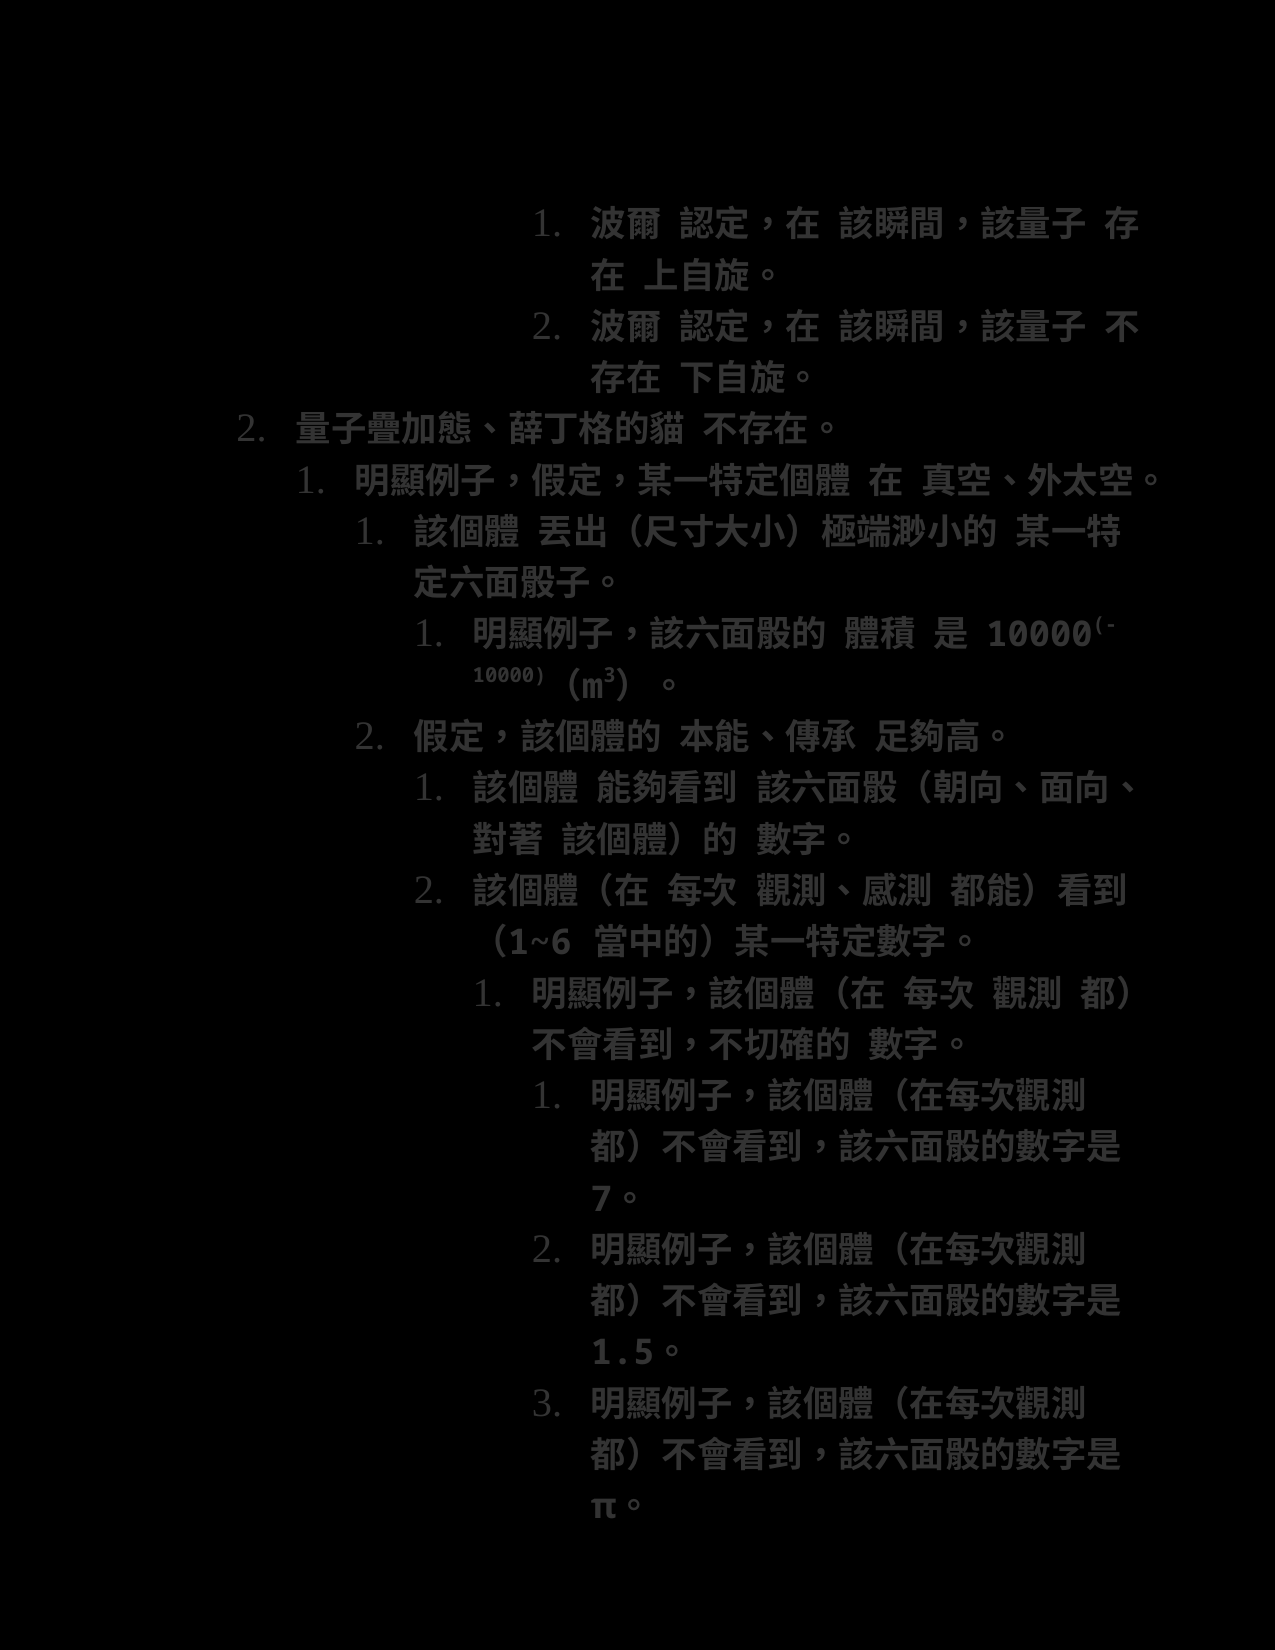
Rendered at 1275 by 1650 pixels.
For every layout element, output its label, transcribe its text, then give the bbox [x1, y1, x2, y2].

list 明顯例子，該六面骰的 體積 是 10000(-10000)（m3）。 [413, 606, 1157, 708]
list 明顯例子，該個體（在每次觀測都）不會看到，該六面骰的數字是 π。 [532, 1375, 1157, 1529]
list 量子疊加態、薛丁格的貓 不存在。 [236, 401, 1157, 452]
list 該個體 能夠看到 該六面骰（朝向、面向、對著 該個體）的 數字。 [413, 760, 1157, 862]
list 假定，該個體的 本能、傳承 足夠高。 [354, 708, 1157, 760]
list 該個體（在 每次 觀測、感測 都能）看到（1~6 當中的）某一特定數字。 [413, 862, 1157, 965]
list 明顯例子，假定，某一特定個體 在 真空、外太空。 [295, 452, 1157, 503]
list 明顯例子，該個體（在 每次 觀測 都）不會看到，不切確的 數字。 [472, 965, 1157, 1067]
list 該個體 丟出（尺寸大小）極端渺小的 某一特定六面骰子。 [354, 503, 1157, 606]
list 波爾 認定，在 該瞬間，該量子 存在 上自旋。 [532, 196, 1157, 298]
list 明顯例子，該個體（在每次觀測都）不會看到，該六面骰的數字是 1.5。 [532, 1221, 1157, 1375]
list 波爾 認定，在 該瞬間，該量子 不存在 下自旋。 [532, 298, 1157, 401]
list 明顯例子，該個體（在每次觀測都）不會看到，該六面骰的數字是 7。 [532, 1067, 1157, 1221]
